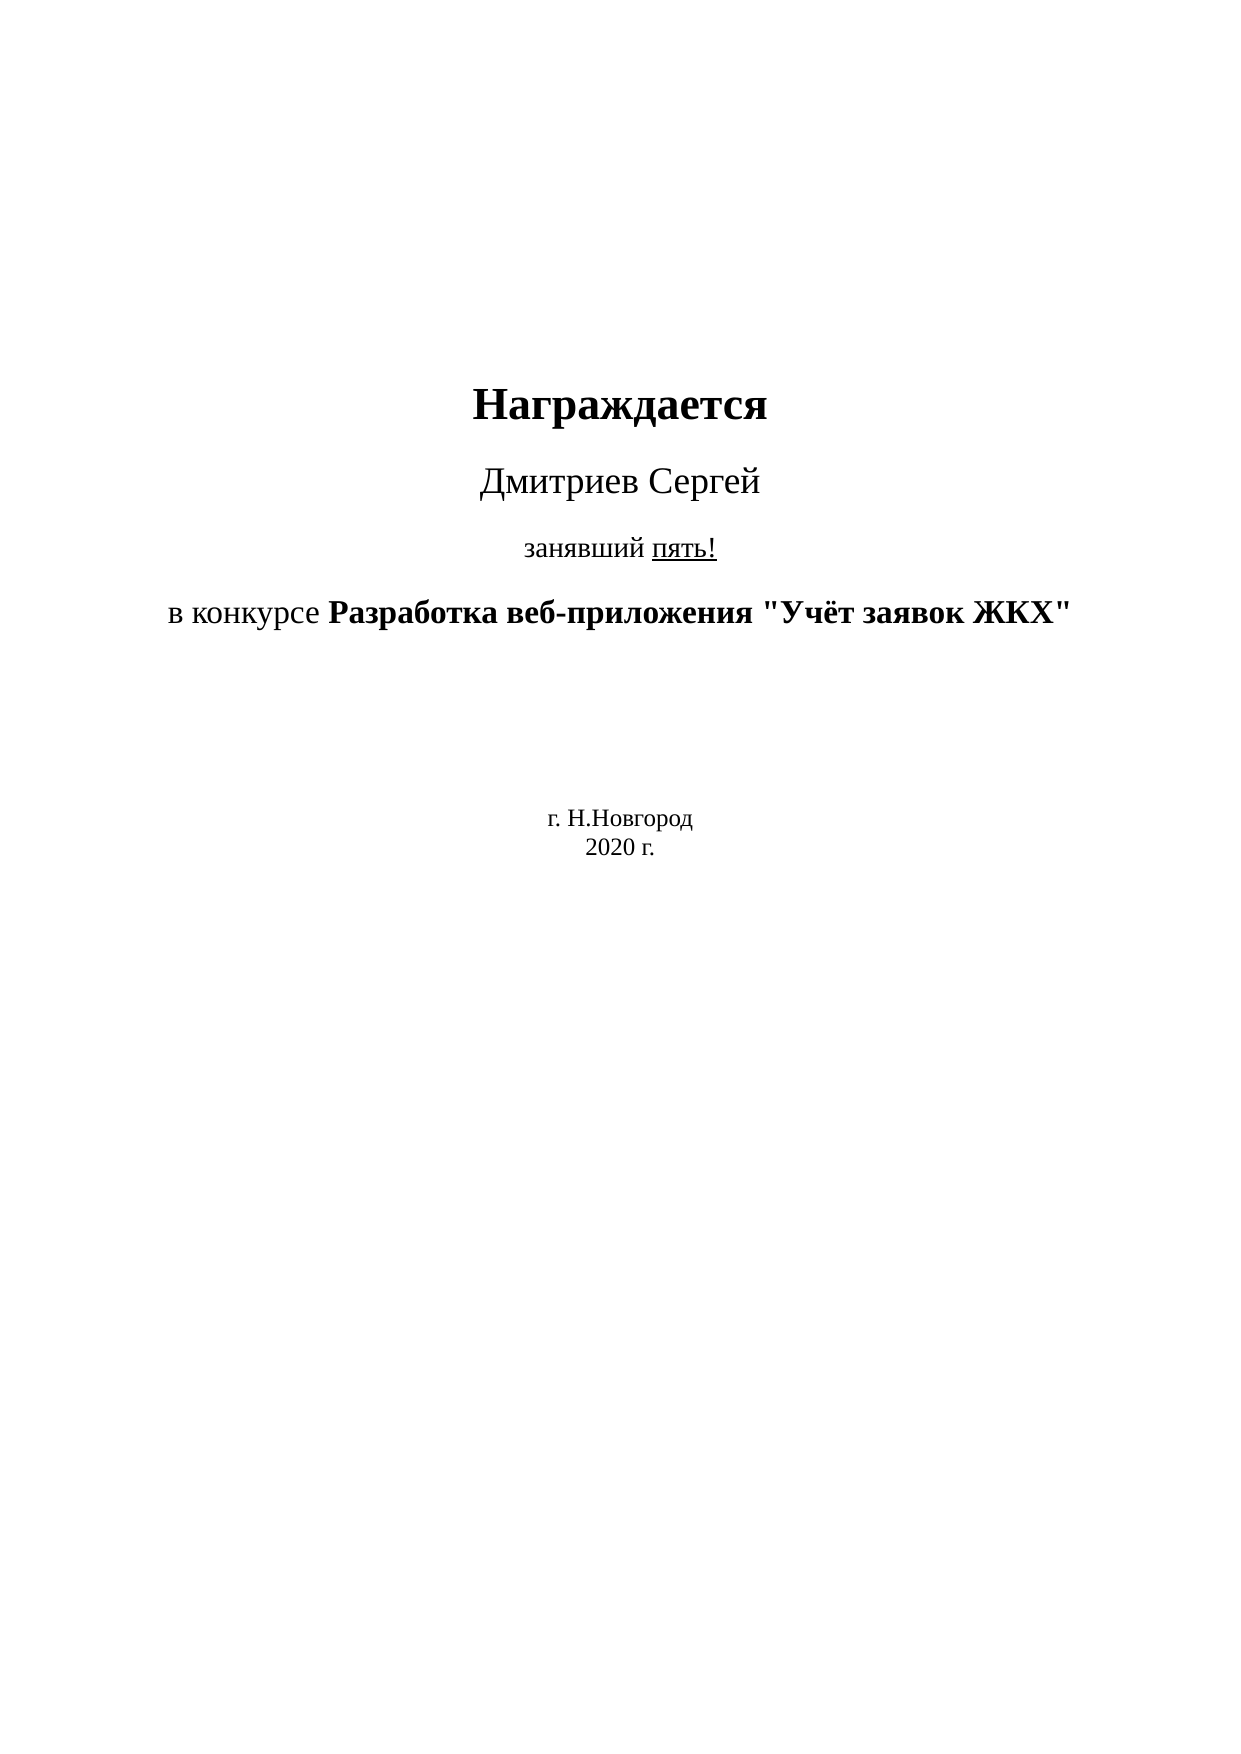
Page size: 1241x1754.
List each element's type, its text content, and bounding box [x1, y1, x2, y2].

text Награждается [118, 377, 1122, 429]
text занявший пять! [118, 530, 1122, 564]
text в конкурсе Разработка веб-приложения "Учёт заявок ЖКХ" [118, 592, 1122, 631]
text Дмитриев Сергей [118, 458, 1122, 501]
text г. Н.Новгород [118, 803, 1122, 832]
text 2020 г. [118, 832, 1122, 861]
